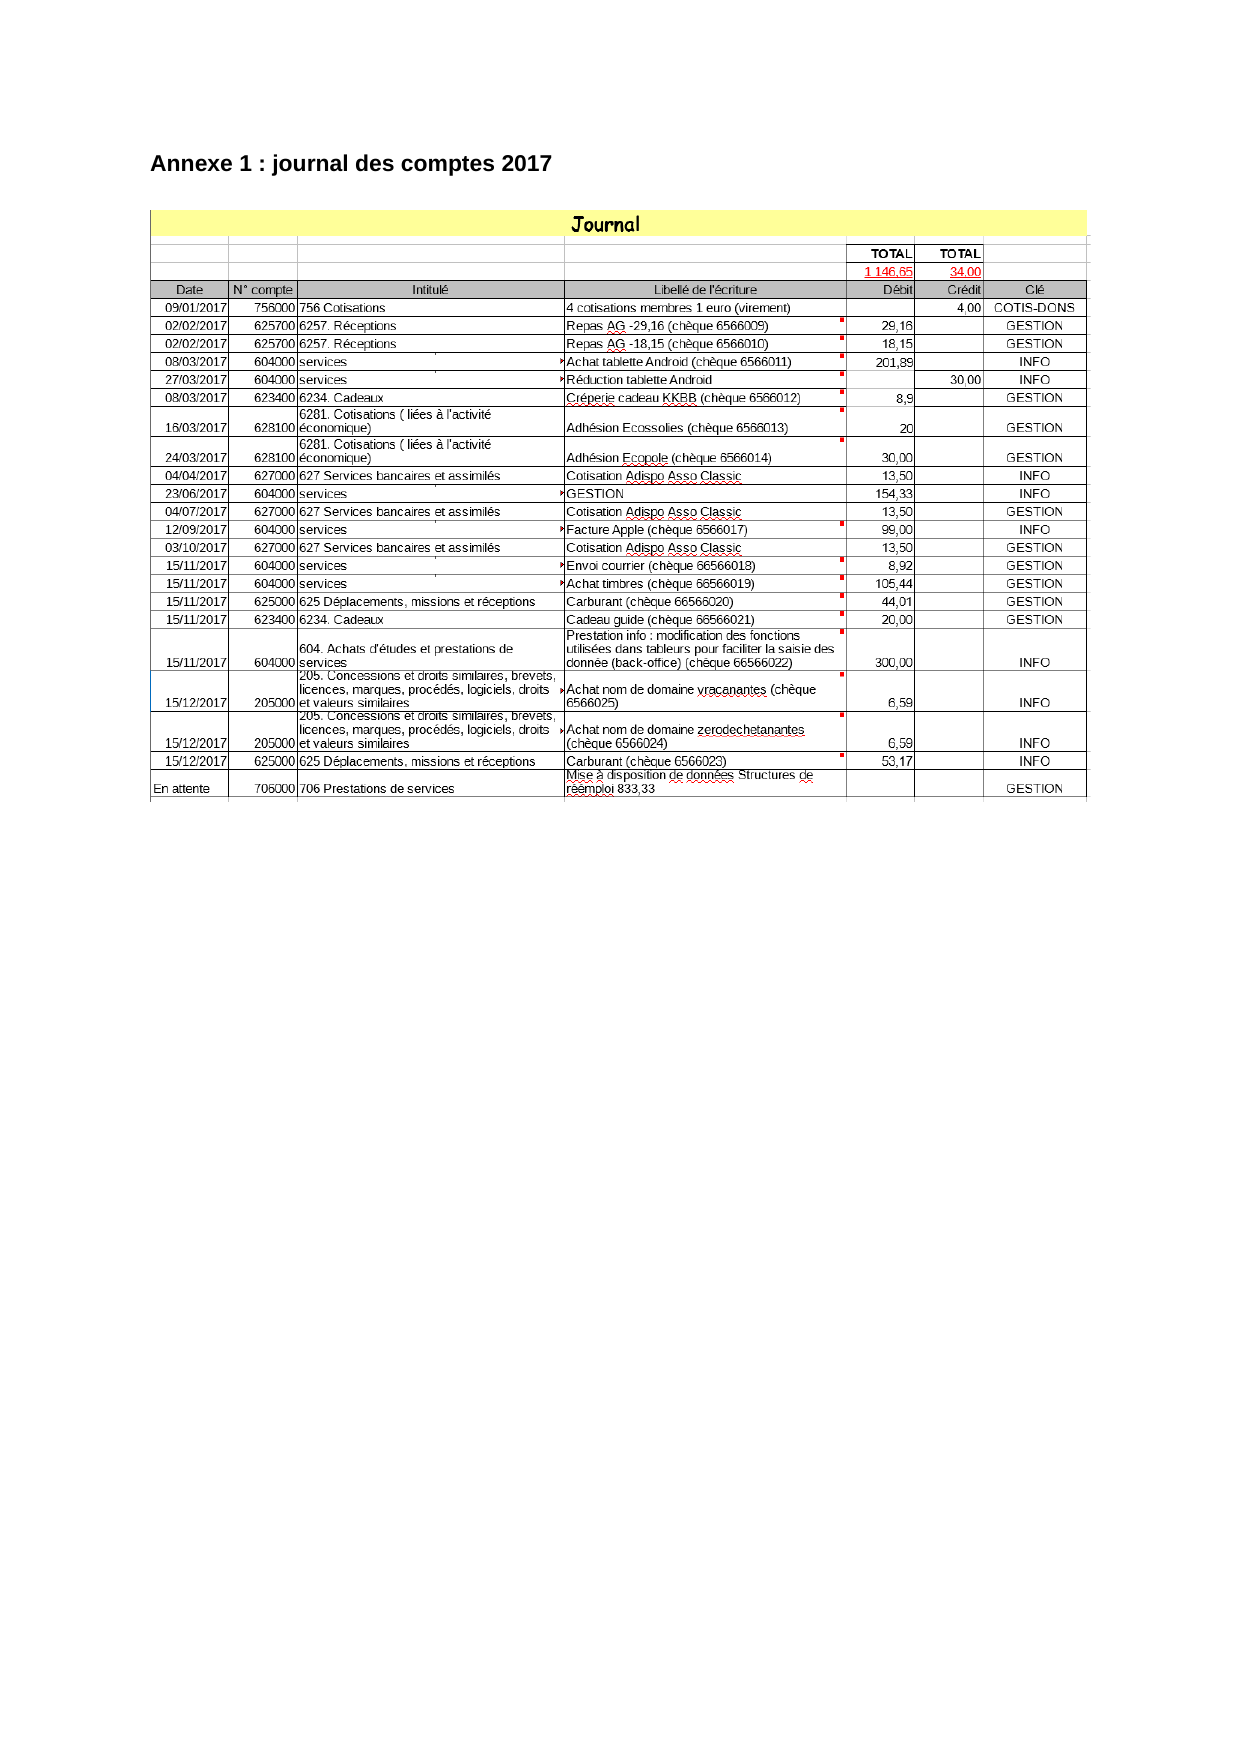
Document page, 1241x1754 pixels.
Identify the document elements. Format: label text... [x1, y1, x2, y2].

picture [150, 210, 1091, 802]
text Annexe 1 : journal des comptes 2017 [150, 150, 1090, 176]
